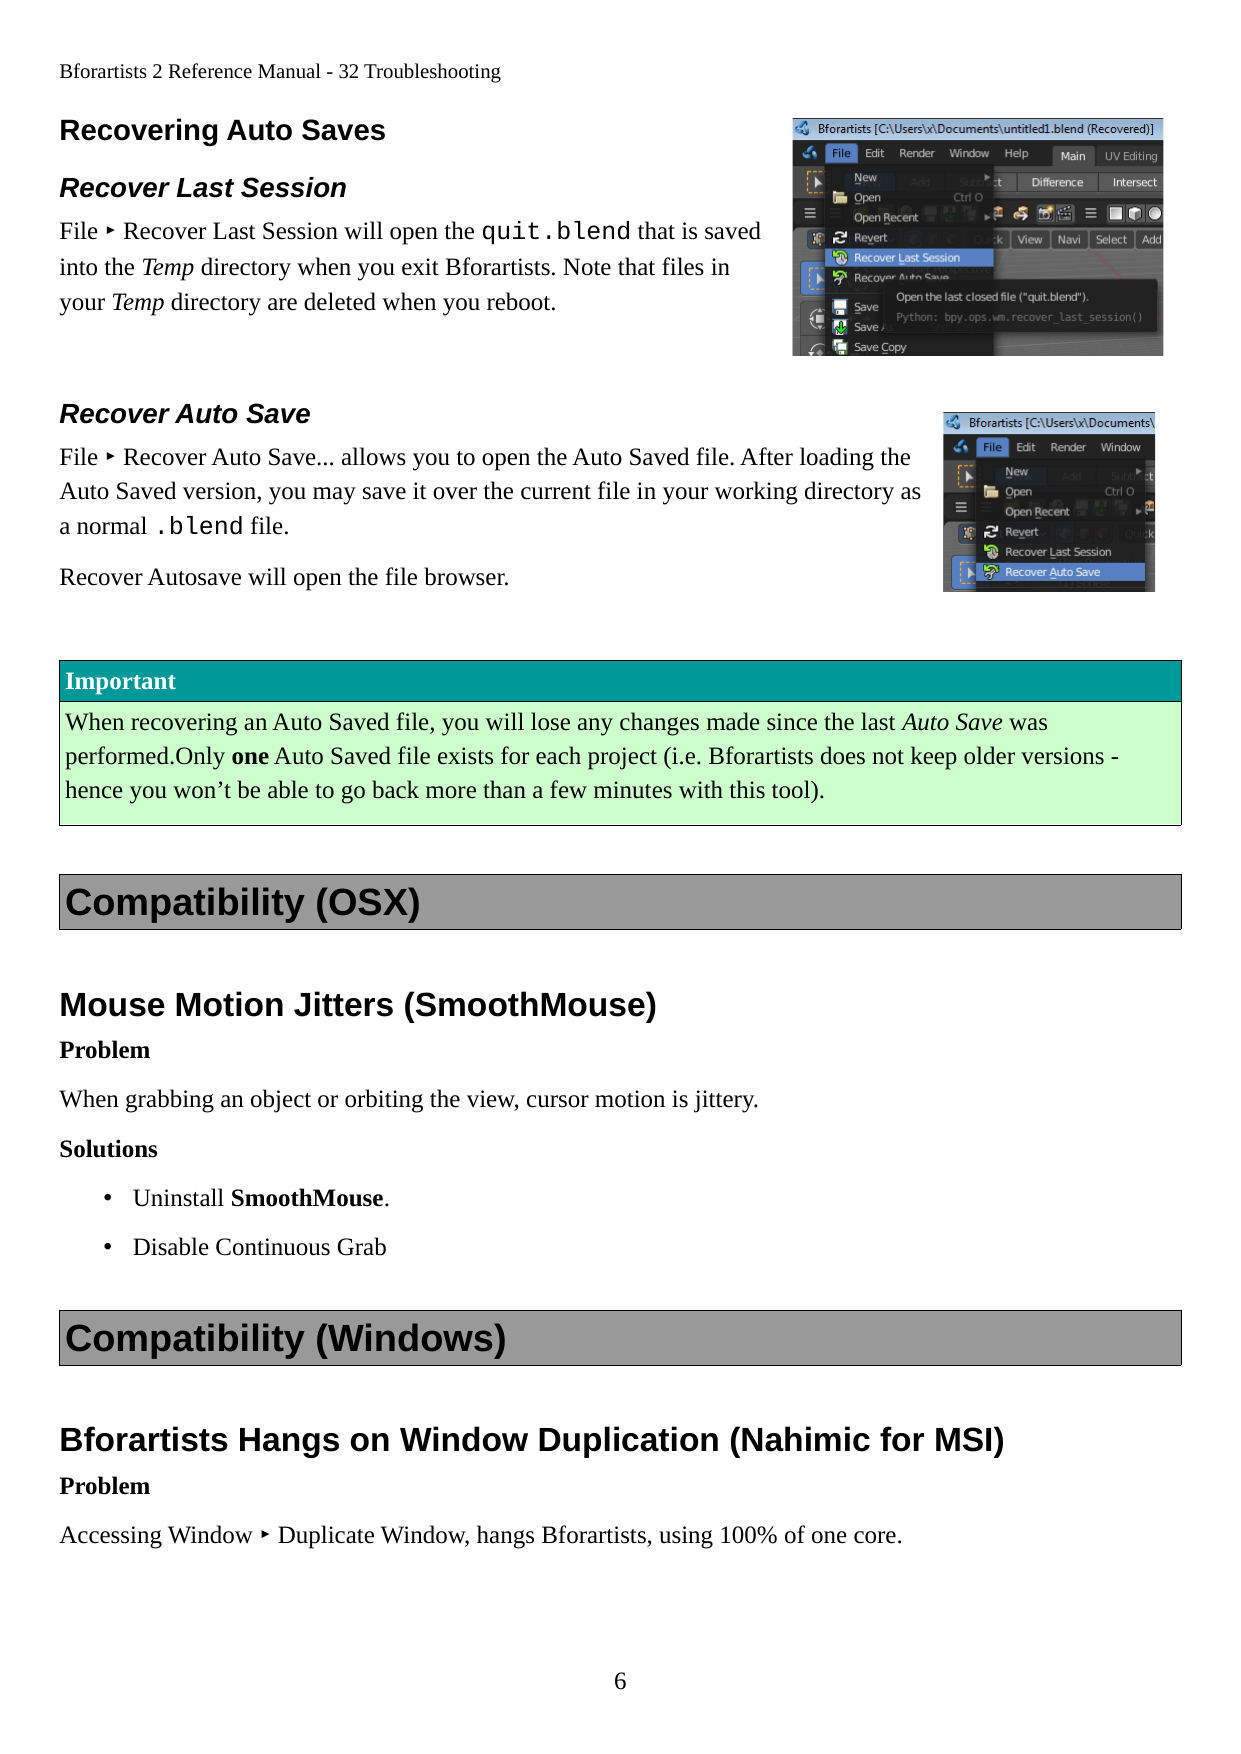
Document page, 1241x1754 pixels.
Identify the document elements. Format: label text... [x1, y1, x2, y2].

table_header Compatibility (Windows) [60, 1311, 1181, 1365]
table_header Compatibility (OSX) [60, 875, 1181, 929]
subtitle Recovering Auto Saves [59, 113, 1181, 146]
list Disable Continuous Grab [103, 1232, 1181, 1261]
subtitle [1164, 171, 1181, 203]
text File ‣ Recover Auto Save... allows you to open the Auto Saved file. After loading the Auto Saved version, you may save it over the current file in your working directory as a normal .blend file. [59, 442, 943, 542]
text File ‣ Recover Last Session will open the quit.blend that is saved into the Temp directory when you exit Bforartists. Note that files in your Temp directory are deleted when you reboot. [59, 216, 792, 316]
text Problem [59, 1471, 1181, 1500]
table_cell When recovering an Auto Saved file, you will lose any changes made since the last Auto Save was performed.Only one Auto Saved file exists for each project (i.e. Bforartists does not keep older versions - hence you won’t be able to go back more than a few minutes with this tool). [60, 702, 1181, 824]
text Solutions [59, 1134, 1181, 1162]
text Problem [59, 1036, 1181, 1064]
table_header Important [60, 661, 1181, 701]
subtitle Bforartists Hangs on Window Duplication (Nahimic for MSI) [59, 1420, 1181, 1459]
subtitle Mouse Motion Jitters (SmoothMouse) [59, 984, 1181, 1023]
subtitle Recover Last Session [59, 171, 792, 203]
picture [943, 412, 1156, 592]
list Uninstall SmoothMouse. [103, 1183, 1181, 1211]
text Accessing Window ‣ Duplicate Window, hangs Bforartists, using 100% of one core. [59, 1520, 1181, 1549]
text When grabbing an object or orbiting the view, cursor motion is jittery. [59, 1084, 1181, 1113]
picture [792, 118, 1164, 356]
subtitle Recover Auto Save [59, 397, 1181, 429]
text Recover Autosave will open the file browser. [59, 562, 943, 591]
